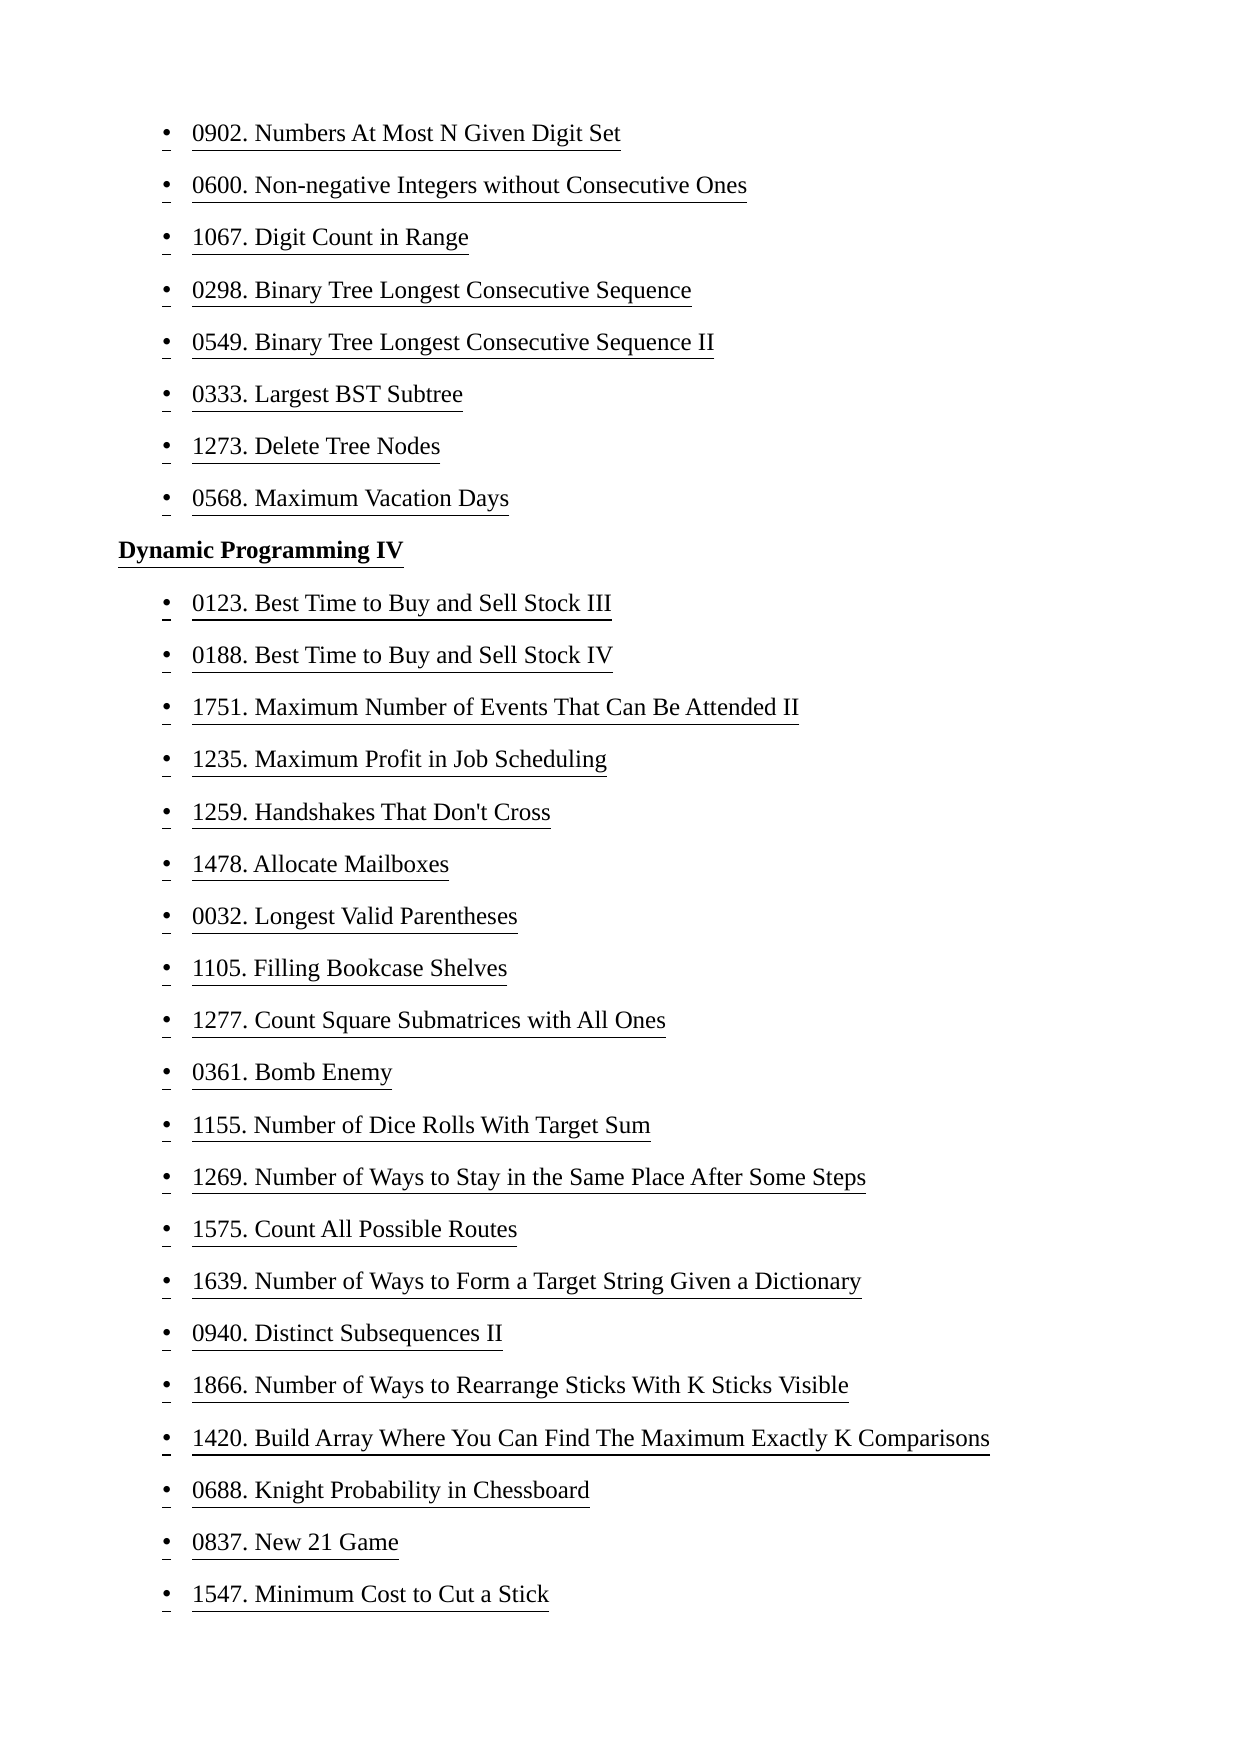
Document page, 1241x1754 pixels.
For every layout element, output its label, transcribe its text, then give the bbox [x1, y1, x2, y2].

list 1478. Allocate Mailboxes [162, 849, 1122, 881]
list 1277. Count Square Submatrices with All Ones [162, 1005, 1122, 1038]
list 0032. Longest Valid Parentheses [162, 901, 1122, 934]
list 0837. New 21 Game [162, 1527, 1122, 1560]
list 0688. Knight Probability in Chessboard [162, 1475, 1122, 1508]
list 0600. Non-negative Integers without Consecutive Ones [162, 170, 1122, 203]
list 1105. Filling Bookcase Shelves [162, 953, 1122, 986]
list 0361. Bomb Enemy [162, 1057, 1122, 1090]
list 0568. Maximum Vacation Days [162, 483, 1122, 516]
list 1751. Maximum Number of Events That Can Be Attended II [162, 692, 1122, 725]
list 0123. Best Time to Buy and Sell Stock III [162, 588, 1122, 621]
list 0333. Largest BST Subtree [162, 379, 1122, 412]
list 0549. Binary Tree Longest Consecutive Sequence II [162, 327, 1122, 359]
list 1235. Maximum Profit in Job Scheduling [162, 744, 1122, 777]
list 0188. Best Time to Buy and Sell Stock IV [162, 640, 1122, 673]
list 1420. Build Array Where You Can Find The Maximum Exactly K Comparisons [162, 1423, 1122, 1456]
list 1639. Number of Ways to Form a Target String Given a Dictionary [162, 1266, 1122, 1299]
list 1547. Minimum Cost to Cut a Stick [162, 1579, 1122, 1612]
list 1273. Delete Tree Nodes [162, 431, 1122, 464]
list 1866. Number of Ways to Rearrange Sticks With K Sticks Visible [162, 1371, 1122, 1403]
list 1269. Number of Ways to Stay in the Same Place After Some Steps [162, 1162, 1122, 1194]
list 1259. Handshakes That Don't Cross [162, 797, 1122, 829]
list 1575. Count All Possible Routes [162, 1214, 1122, 1247]
list 0940. Distinct Subsequences II [162, 1318, 1122, 1351]
list 0298. Binary Tree Longest Consecutive Sequence [162, 275, 1122, 307]
list 0902. Numbers At Most N Given Digit Set [162, 118, 1122, 151]
list 1155. Number of Dice Rolls With Target Sum [162, 1110, 1122, 1142]
text Dynamic Programming IV [118, 536, 1122, 568]
list 1067. Digit Count in Range [162, 222, 1122, 255]
